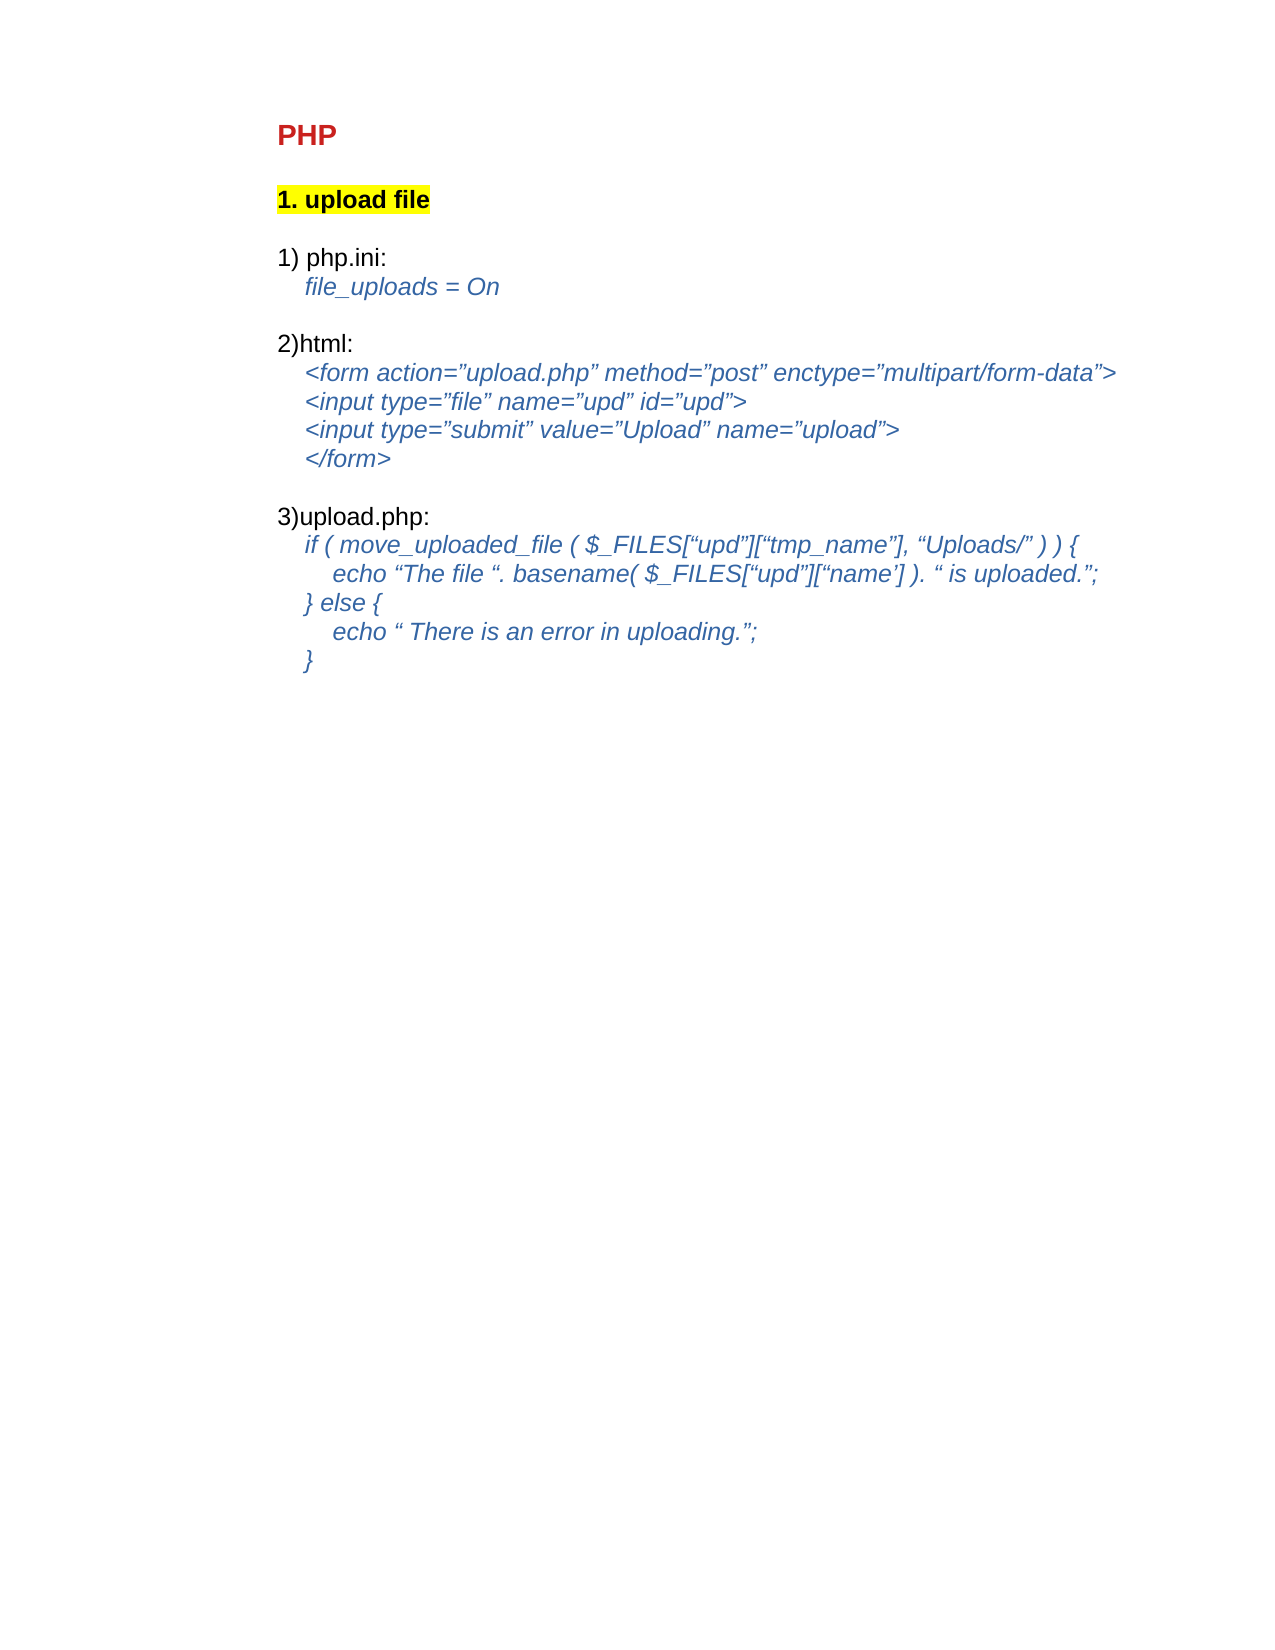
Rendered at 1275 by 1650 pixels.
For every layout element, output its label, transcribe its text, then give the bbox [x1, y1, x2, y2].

text <input type=”file” name=”upd” id=”upd”> [277, 386, 1156, 415]
text <form action=”upload.php” method=”post” enctype=”multipart/form-data”> [277, 358, 1156, 386]
text } else { [277, 588, 1156, 616]
text 1) php.ini: [277, 243, 1156, 271]
text file_uploads = On [277, 271, 1156, 300]
text 1. upload file [277, 185, 1156, 214]
text 2)html: [277, 329, 1156, 358]
text } [277, 645, 1156, 674]
text if ( move_uploaded_file ( $_FILES[“upd”][“tmp_name”], “Uploads/” ) ) { [277, 530, 1156, 559]
text echo “The file “. basename( $_FILES[“upd”][“name’] ). “ is uploaded.”; [277, 559, 1156, 588]
text PHP [277, 118, 1156, 152]
text echo “ There is an error in uploading.”; [277, 616, 1156, 645]
text </form> [277, 444, 1156, 473]
text 3)upload.php: [277, 501, 1156, 530]
text <input type=”submit” value=”Upload” name=”upload”> [277, 415, 1156, 444]
